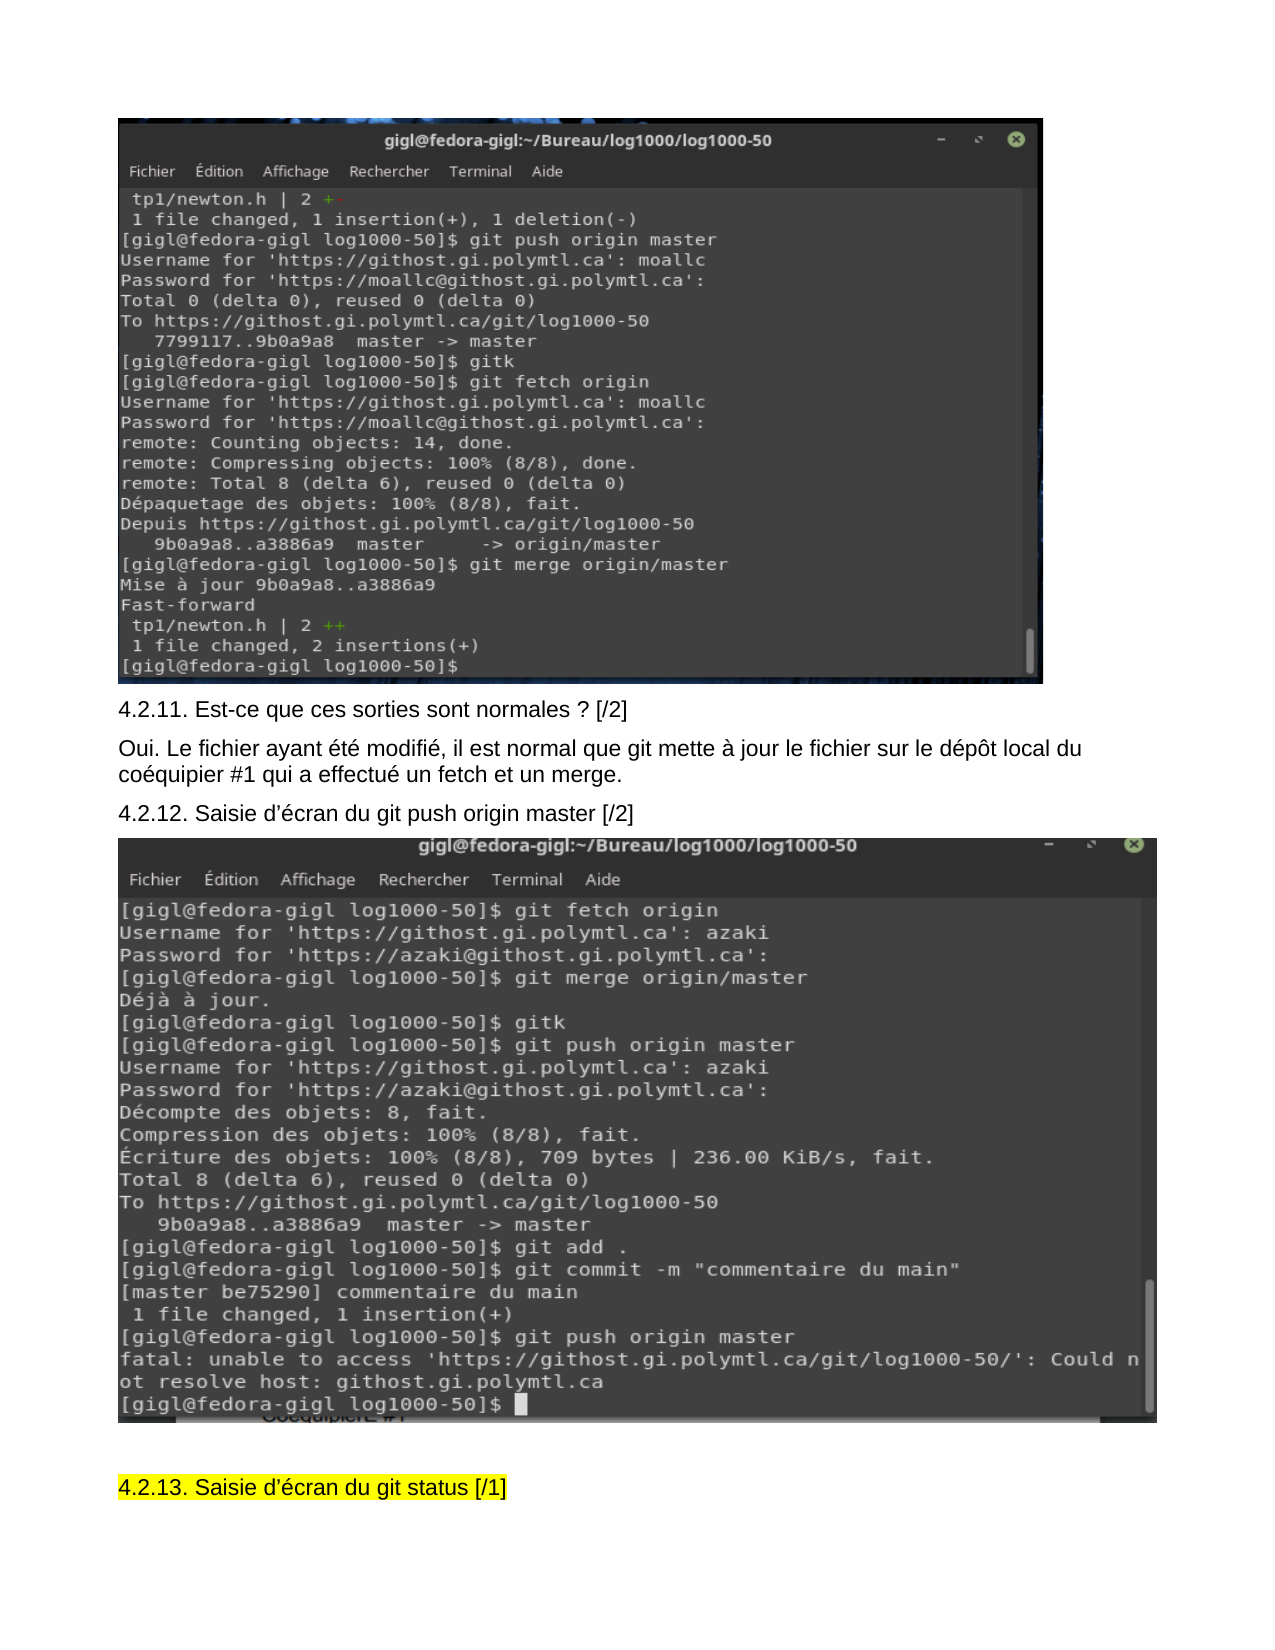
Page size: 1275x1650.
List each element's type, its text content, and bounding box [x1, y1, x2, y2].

text 4.2.11. Est-ce que ces sorties sont normales ? [/2] [118, 696, 1157, 722]
text Oui. Le fichier ayant été modifié, il est normal que git mette à jour le fichier sur le dépôt local du coéquipier #1 qui a effectué un fetch et un merge. [118, 734, 1157, 787]
text 4.2.13. Saisie d’écran du git status [/1] [118, 1474, 1157, 1500]
text 4.2.12. Saisie d’écran du git push origin master [/2] [118, 800, 1157, 826]
